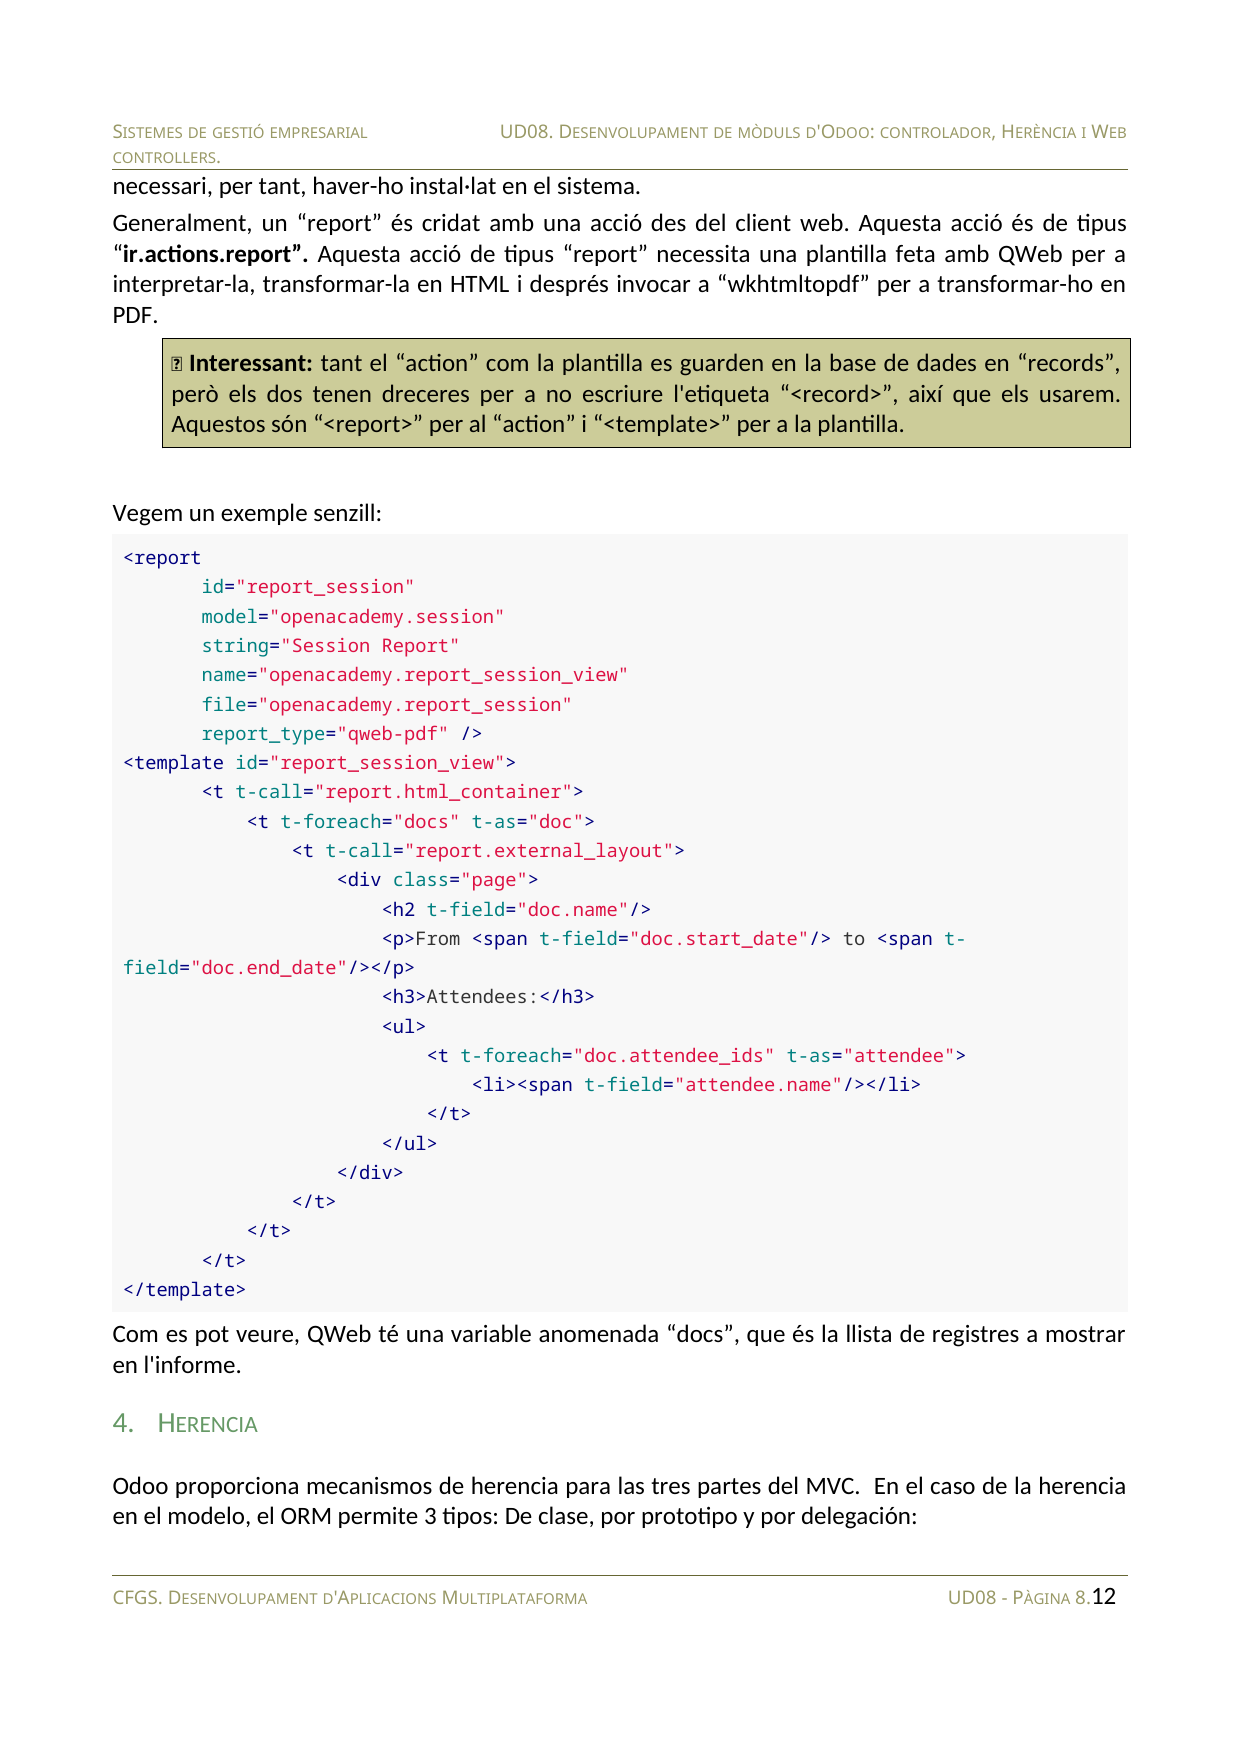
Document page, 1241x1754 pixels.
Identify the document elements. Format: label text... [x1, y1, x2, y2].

text necessari, per tant, haver-ho instal·lat en el sistema. [112, 170, 1128, 201]
table_header <report id="report_session" model="openacademy.session" string="Session Report" name="openacademy.report_session_view" file="openacademy.report_session" report_type="qweb-pdf" /> <template id="report_session_view"> <t t-call="report.html_container"> <t t-foreach="docs" t-as="doc"> <t t-call="report.external_layout"> <div class="page"> <h2 t-field="doc.name"/> <p>From <span t-field="doc.start_date"/> to <span t-field="doc.end_date"/></p> <h3>Attendees:</h3> <ul> <t t-foreach="doc.attendee_ids" t-as="attendee"> <li><span t-field="attendee.name"/></li> </t> </ul> </div> </t> </t> </t> </template> [112, 534, 1128, 1312]
text Generalment, un “report” és cridat amb una acció des del client web. Aquesta acció és de tipus “ir.actions.report”. Aquesta acció de tipus “report” necessita una plantilla feta amb QWeb per a interpretar-la, transformar-la en HTML i després invocar a “wkhtmltopdf” per a transformar-ho en PDF. [112, 207, 1128, 329]
text Vegem un exemple senzill: [112, 497, 1128, 528]
subtitle Herencia [112, 1404, 1128, 1440]
text 💬 Interessant: tant el “action” com la plantilla es guarden en la base de dades en “records”, però els dos tenen dreceres per a no escriure l'etiqueta “<record>”, així que els usarem. Aquestos són “<report>” per al “action” i “<template>” per a la plantilla. [163, 339, 1130, 447]
text Com es pot veure, QWeb té una variable anomenada “docs”, que és la llista de registres a mostrar en l'informe. [112, 1318, 1128, 1379]
text Odoo proporciona mecanismos de herencia para las tres partes del MVC. En el caso de la herencia en el modelo, el ORM permite 3 tipos: De clase, por prototipo y por delegación: [112, 1470, 1128, 1531]
